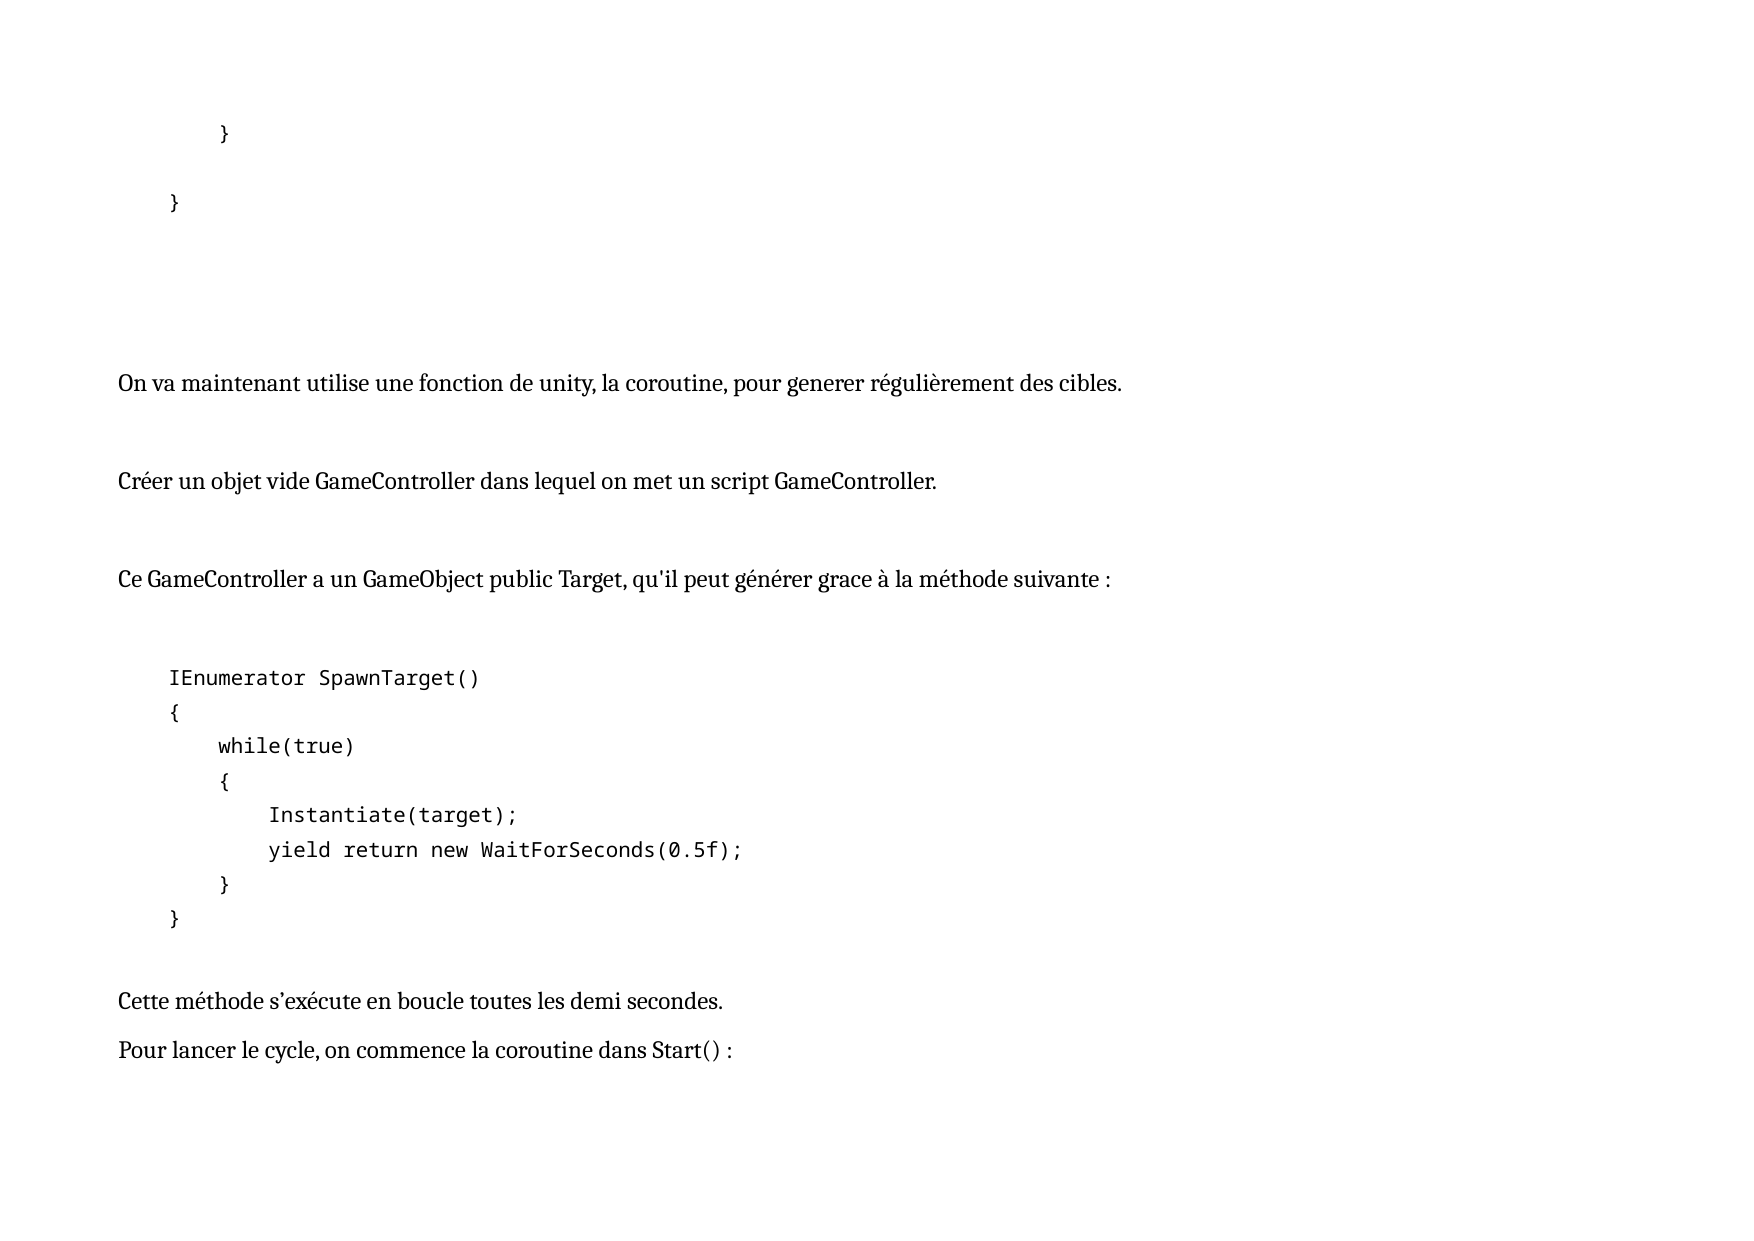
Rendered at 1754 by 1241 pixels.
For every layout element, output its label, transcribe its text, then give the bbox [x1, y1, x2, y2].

text } [118, 869, 1636, 897]
text Créer un objet vide GameController dans lequel on met un script GameController. [118, 467, 1636, 495]
text while(true) [118, 732, 1636, 760]
text yield return new WaitForSeconds(0.5f); [118, 835, 1636, 863]
text On va maintenant utilise une fonction de unity, la coroutine, pour generer régulièrement des cibles. [118, 368, 1636, 397]
text { [118, 766, 1636, 794]
text } [118, 903, 1636, 932]
text } [118, 187, 1636, 215]
text } [118, 118, 1636, 147]
text IEnumerator SpawnTarget() [118, 663, 1636, 691]
text Pour lancer le cycle, on commence la coroutine dans Start() : [118, 1036, 1636, 1065]
text { [118, 697, 1636, 726]
text Instantiate(target); [118, 800, 1636, 829]
text Ce GameController a un GameObject public Target, qu'il peut générer grace à la méthode suivante : [118, 565, 1636, 593]
text Cette méthode s’exécute en boucle toutes les demi secondes. [118, 987, 1636, 1016]
